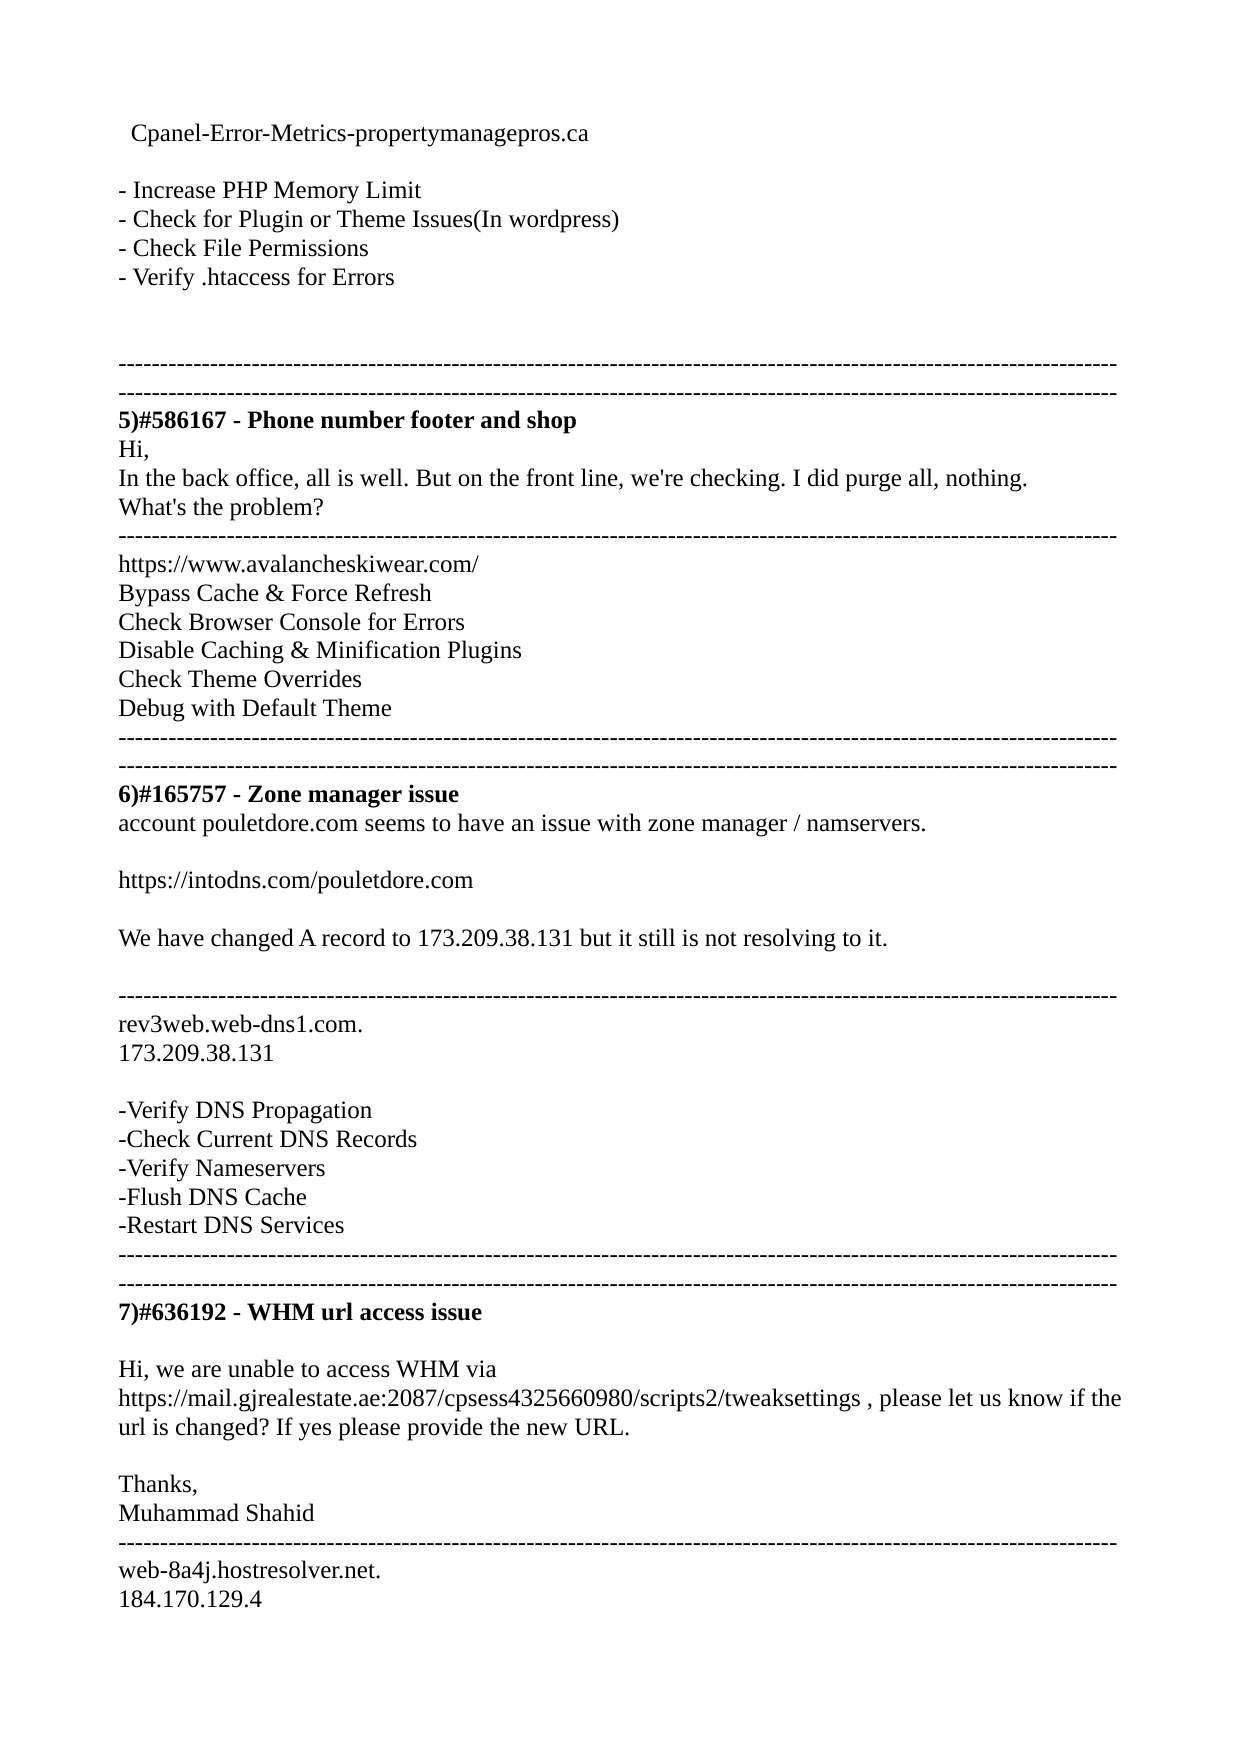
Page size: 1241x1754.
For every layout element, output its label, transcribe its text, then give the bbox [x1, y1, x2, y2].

text In the back office, all is well. But on the front line, we're checking. I did purge all, nothing. [118, 463, 1122, 492]
text Debug with Default Theme [118, 693, 1122, 722]
text 6)#165757 - Zone manager issue [118, 779, 1122, 808]
text Cpanel-Error-Metrics-propertymanagepros.ca [118, 118, 1122, 147]
text Muhammad Shahid [118, 1498, 1122, 1527]
text Check Theme Overrides [118, 664, 1122, 693]
text -Restart DNS Services [118, 1211, 1122, 1239]
text https://www.avalancheskiwear.com/ [118, 549, 1122, 578]
text What's the problem? [118, 492, 1122, 521]
text Hi, [118, 434, 1122, 463]
text Hi, we are unable to access WHM via https://mail.gjrealestate.ae:2087/cpsess4325660980/scripts2/tweaksettings , please let us know if the url is changed? If yes please provide the new URL. [118, 1354, 1122, 1441]
text - Check File Permissions [118, 233, 1122, 262]
text - Verify .htaccess for Errors [118, 262, 1122, 291]
text Bypass Cache & Force Refresh [118, 578, 1122, 607]
text -Check Current DNS Records [118, 1124, 1122, 1153]
text - Check for Plugin or Theme Issues(In wordpress) [118, 204, 1122, 233]
text -Flush DNS Cache [118, 1182, 1122, 1211]
text ------------------------------------------------------------------------------------------------------------------------ [118, 751, 1122, 779]
text ------------------------------------------------------------------------------------------------------------------------ [118, 348, 1122, 377]
text -Verify DNS Propagation [118, 1096, 1122, 1124]
text ------------------------------------------------------------------------------------------------------------------------ [118, 521, 1122, 549]
text account pouletdore.com seems to have an issue with zone manager / namservers. [118, 808, 1122, 837]
text 7)#636192 - WHM url access issue [118, 1297, 1122, 1326]
text ------------------------------------------------------------------------------------------------------------------------ [118, 1527, 1122, 1556]
text Thanks, [118, 1469, 1122, 1498]
text ------------------------------------------------------------------------------------------------------------------------ [118, 981, 1122, 1009]
text Check Browser Console for Errors [118, 607, 1122, 636]
text Disable Caching & Minification Plugins [118, 636, 1122, 664]
text ------------------------------------------------------------------------------------------------------------------------ [118, 1239, 1122, 1268]
text rev3web.web-dns1.com. [118, 1009, 1122, 1038]
text ------------------------------------------------------------------------------------------------------------------------ [118, 377, 1122, 406]
text 5)#586167 - Phone number footer and shop [118, 406, 1122, 434]
text ------------------------------------------------------------------------------------------------------------------------ [118, 722, 1122, 751]
text ------------------------------------------------------------------------------------------------------------------------ [118, 1268, 1122, 1297]
text We have changed A record to 173.209.38.131 but it still is not resolving to it. [118, 923, 1122, 952]
text - Increase PHP Memory Limit [118, 176, 1122, 204]
text -Verify Nameservers [118, 1153, 1122, 1182]
text web-8a4j.hostresolver.net. [118, 1556, 1122, 1584]
text https://intodns.com/pouletdore.com [118, 866, 1122, 894]
text 173.209.38.131 [118, 1038, 1122, 1067]
text 184.170.129.4 [118, 1584, 1122, 1613]
